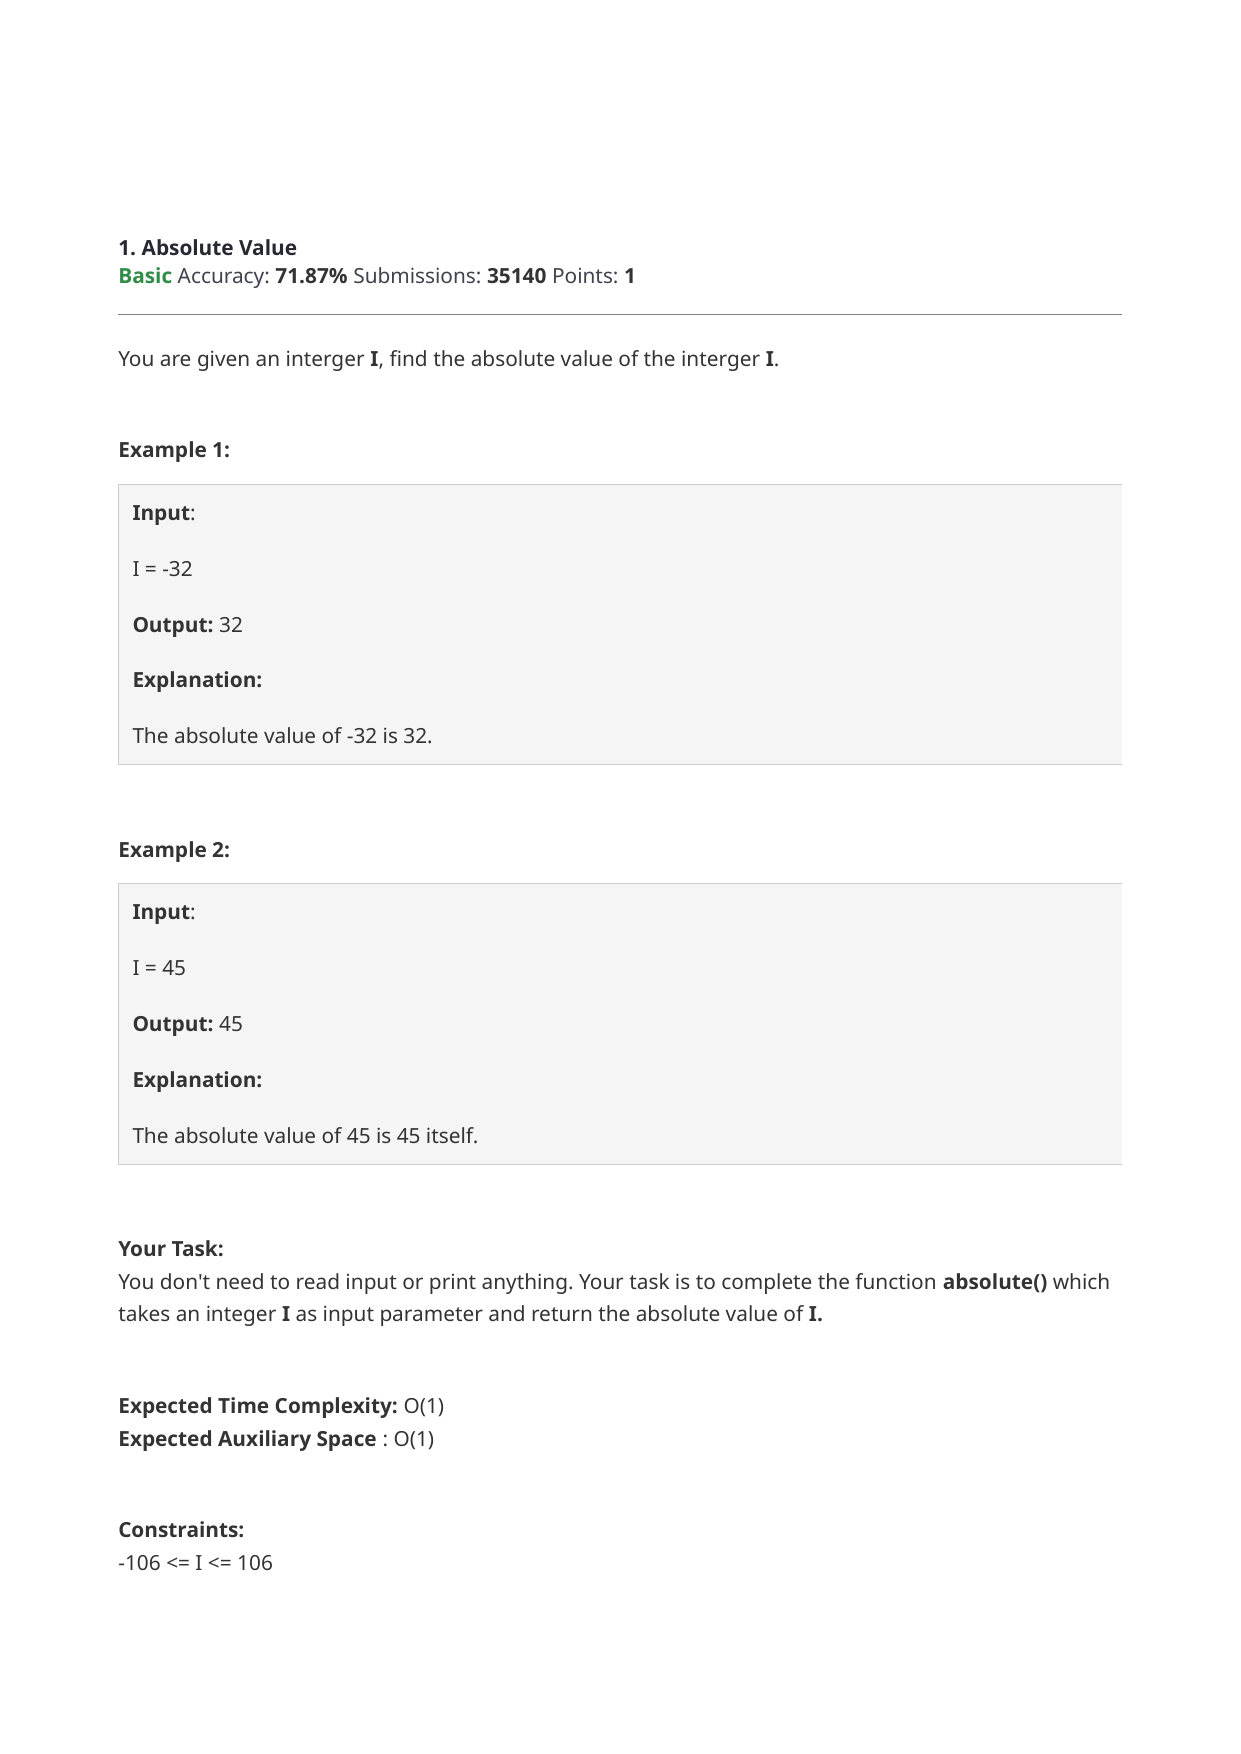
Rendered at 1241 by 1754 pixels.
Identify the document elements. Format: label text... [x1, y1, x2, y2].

text Your Task: You don't need to read input or print anything. Your task is to complete the function absolute() which takes an integer I as input parameter and return the absolute value of I. [118, 1234, 1122, 1328]
text Explanation: [119, 651, 1122, 694]
text Explanation: [119, 1051, 1122, 1093]
text Example 1: [118, 435, 1122, 464]
text Output: 32 [119, 596, 1122, 638]
text Example 2: [118, 835, 1122, 863]
text Constraints: -106 <= I <= 106 [118, 1515, 1122, 1576]
text You are given an interger I, find the absolute value of the interger I. [118, 344, 1122, 372]
text The absolute value of 45 is 45 itself. [119, 1107, 1122, 1164]
text 1. Absolute Value [118, 233, 1122, 262]
text Input: [119, 884, 1122, 926]
text Output: 45 [119, 995, 1122, 1038]
text I = -32 [119, 539, 1122, 582]
text Input: [119, 485, 1122, 526]
text Expected Time Complexity: O(1) Expected Auxiliary Space : O(1) [118, 1391, 1122, 1452]
text Basic Accuracy: 71.87% Submissions: 35140 Points: 1 [118, 262, 1099, 290]
text The absolute value of -32 is 32. [119, 707, 1122, 764]
text I = 45 [119, 939, 1122, 982]
